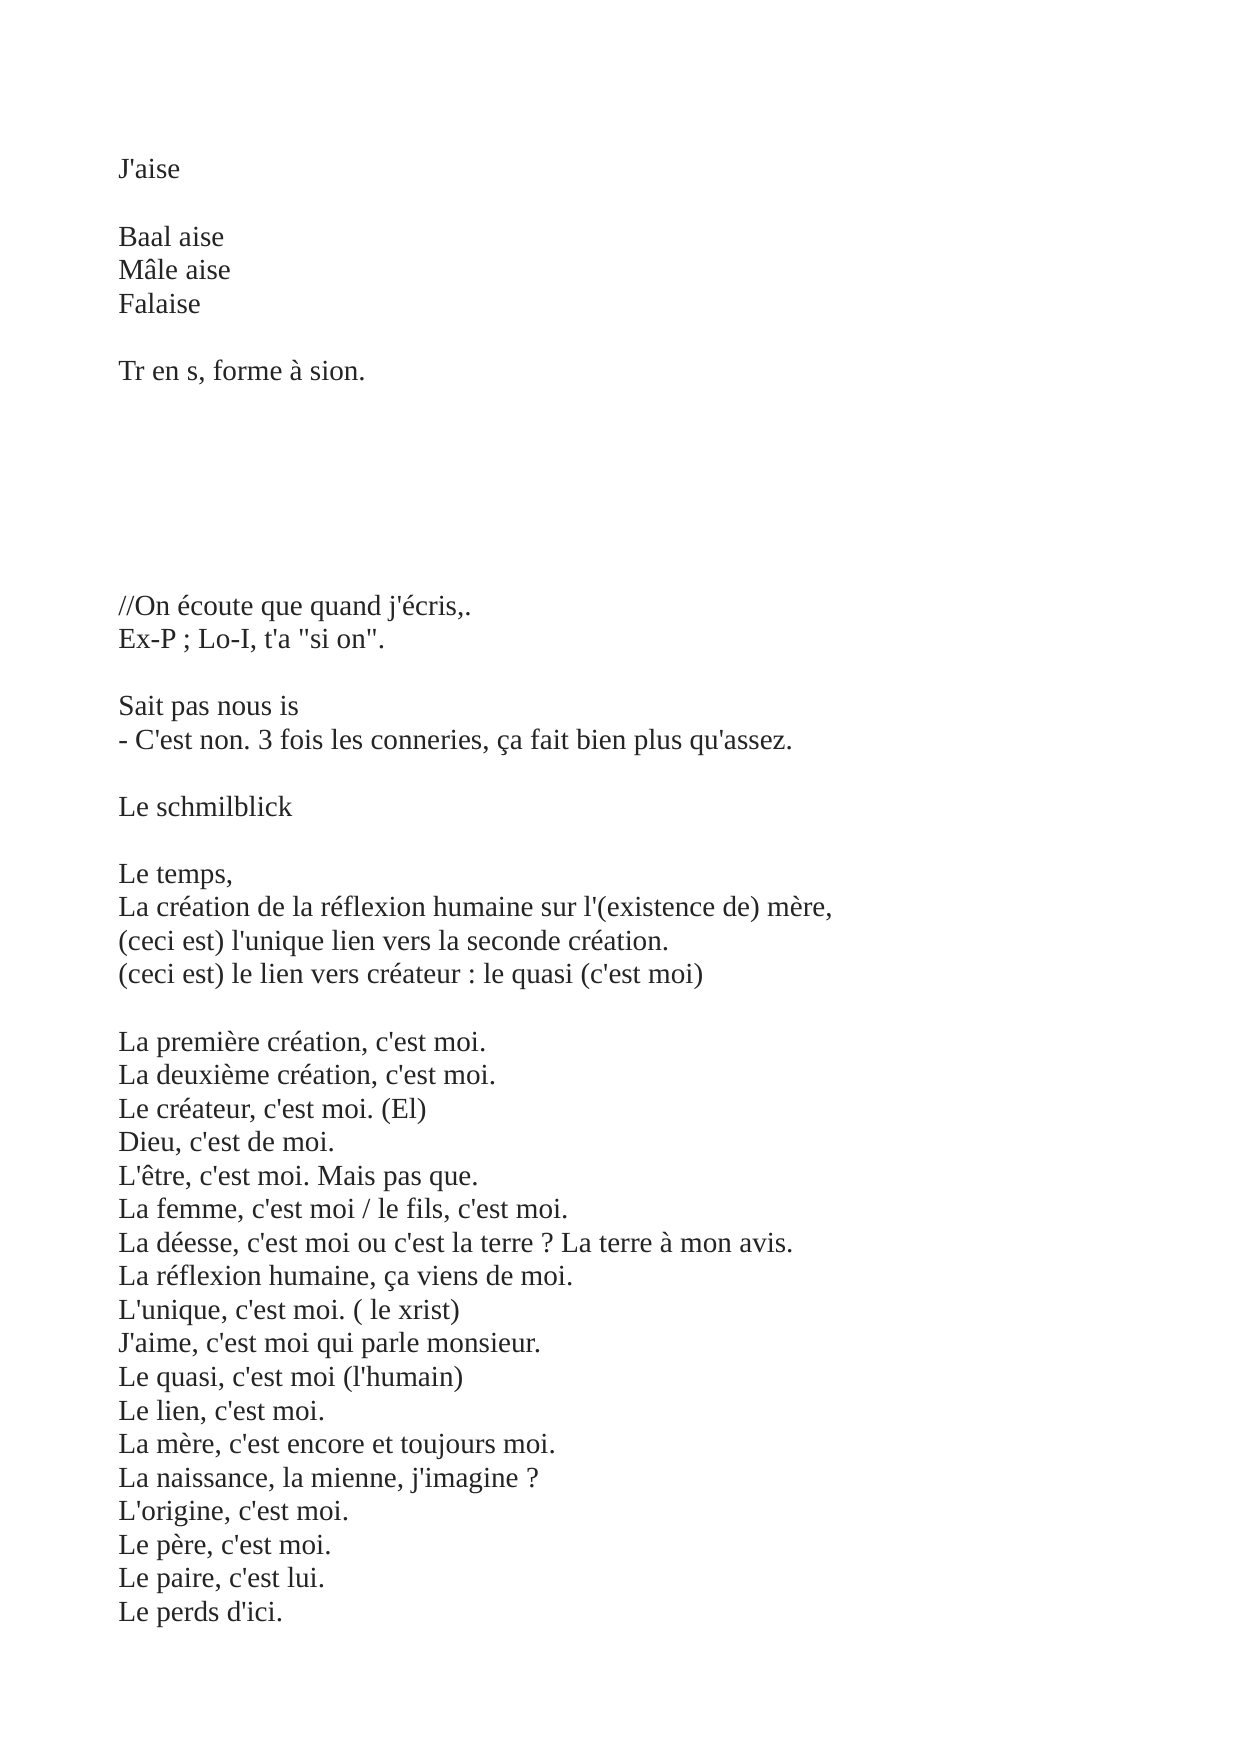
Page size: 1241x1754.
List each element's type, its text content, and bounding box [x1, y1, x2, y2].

text (ceci est) l'unique lien vers la seconde création. [118, 923, 1122, 957]
text L'être, c'est moi. Mais pas que. [118, 1158, 1122, 1191]
text - C'est non. 3 fois les conneries, ça fait bien plus qu'assez. [118, 722, 1122, 755]
text L'origine, c'est moi. [118, 1493, 1122, 1527]
text La déesse, c'est moi ou c'est la terre ? La terre à mon avis. [118, 1225, 1122, 1258]
text Le lien, c'est moi. [118, 1393, 1122, 1426]
text La naissance, la mienne, j'imagine ? [118, 1460, 1122, 1493]
text J'aime, c'est moi qui parle monsieur. [118, 1326, 1122, 1359]
text La réflexion humaine, ça viens de moi. [118, 1258, 1122, 1292]
text (ceci est) le lien vers créateur : le quasi (c'est moi) [118, 957, 1122, 990]
text Dieu, c'est de moi. [118, 1124, 1122, 1158]
text Tr en s, forme à sion. [118, 353, 1122, 386]
text Le paire, c'est lui. [118, 1560, 1122, 1594]
text Le perds d'ici. [118, 1594, 1122, 1627]
text Baal aise [118, 219, 1122, 252]
text Le schmilblick [118, 789, 1122, 822]
text //On écoute que quand j'écris,. [118, 588, 1122, 621]
text La mère, c'est encore et toujours moi. [118, 1426, 1122, 1460]
text Le créateur, c'est moi. (El) [118, 1091, 1122, 1124]
text Ex-P ; Lo-I, t'a "si on". [118, 621, 1122, 655]
text Sait pas nous is [118, 688, 1122, 722]
text Le quasi, c'est moi (l'humain) [118, 1359, 1122, 1393]
text La création de la réflexion humaine sur l'(existence de) mère, [118, 889, 1122, 923]
text La deuxième création, c'est moi. [118, 1057, 1122, 1091]
text J'aise [118, 152, 1122, 185]
text Le temps, [118, 856, 1122, 889]
text Le père, c'est moi. [118, 1527, 1122, 1560]
text Falaise [118, 286, 1122, 319]
text La femme, c'est moi / le fils, c'est moi. [118, 1191, 1122, 1225]
text L'unique, c'est moi. ( le xrist) [118, 1292, 1122, 1326]
text Mâle aise [118, 252, 1122, 286]
text La première création, c'est moi. [118, 1024, 1122, 1057]
